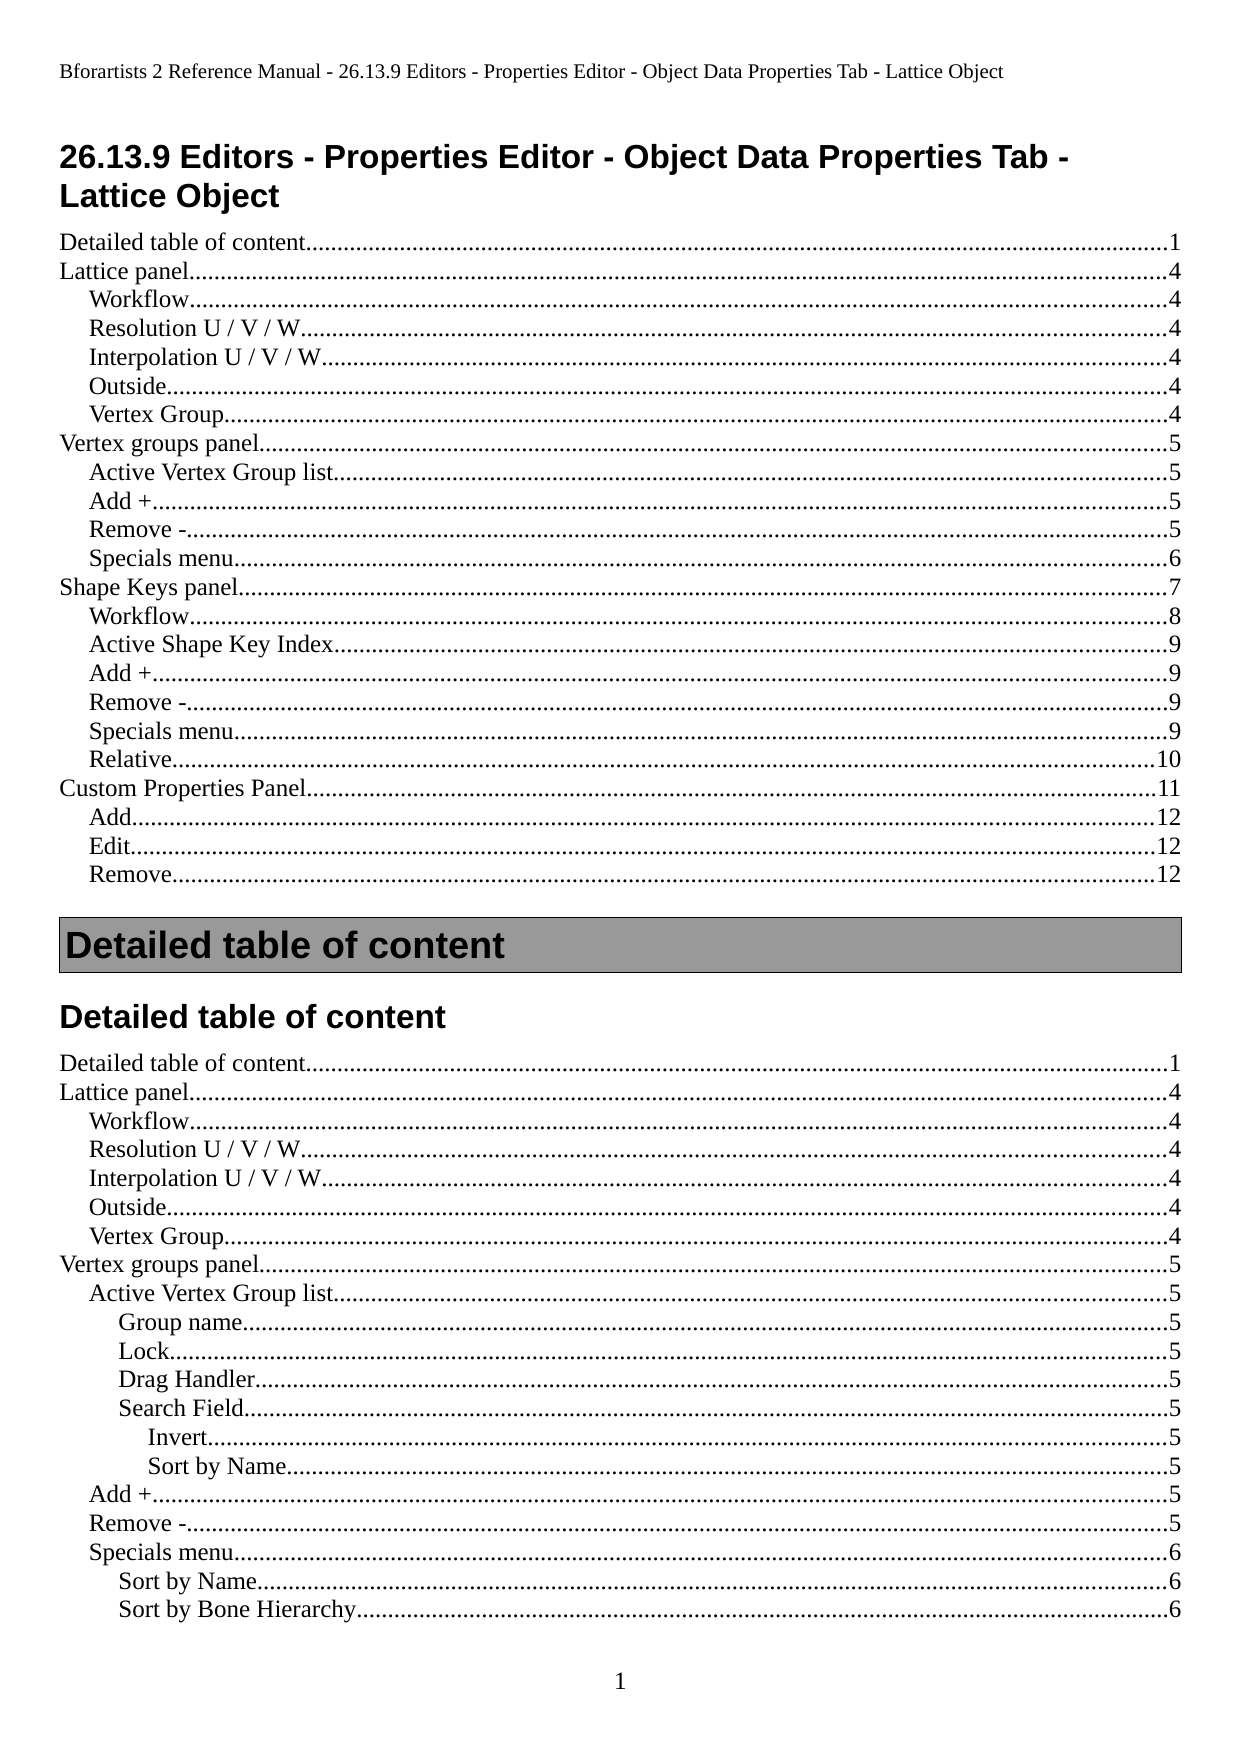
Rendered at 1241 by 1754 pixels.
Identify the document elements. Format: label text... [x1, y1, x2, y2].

text Interpolation U / V / W 4 [88, 342, 1181, 371]
text Sort by Name 6 [118, 1566, 1181, 1594]
text Remove - 9 [88, 687, 1181, 716]
text Sort by Bone Hierarchy 6 [118, 1594, 1181, 1623]
text Active Vertex Group list 5 [88, 457, 1181, 486]
text Remove - 5 [88, 1508, 1181, 1537]
text Group name 5 [118, 1307, 1181, 1336]
text Detailed table of content 1 [59, 227, 1181, 256]
text Invert 5 [147, 1422, 1181, 1451]
text Detailed table of content 1 [59, 1048, 1181, 1077]
text Active Shape Key Index 9 [88, 629, 1181, 658]
text Sort by Name 5 [147, 1451, 1181, 1479]
text Resolution U / V / W 4 [88, 1134, 1181, 1163]
text Workflow 4 [88, 1106, 1181, 1134]
text Drag Handler 5 [118, 1364, 1181, 1393]
text Outside 4 [88, 371, 1181, 399]
text Vertex groups panel 5 [59, 1249, 1181, 1278]
text Add + 5 [88, 486, 1181, 514]
text Specials menu 6 [88, 1537, 1181, 1566]
text Vertex Group 4 [88, 399, 1181, 428]
text Remove - 5 [88, 514, 1181, 543]
text Outside 4 [88, 1192, 1181, 1221]
text Vertex groups panel 5 [59, 428, 1181, 457]
text Custom Properties Panel 11 [59, 773, 1181, 802]
text Remove 12 [88, 859, 1181, 888]
text Add + 5 [88, 1479, 1181, 1508]
text Workflow 8 [88, 601, 1181, 629]
subtitle Detailed table of content [59, 997, 1181, 1036]
text Add + 9 [88, 658, 1181, 687]
text Specials menu 6 [88, 543, 1181, 572]
text Vertex Group 4 [88, 1221, 1181, 1249]
text Add 12 [88, 802, 1181, 831]
text Lattice panel 4 [59, 1077, 1181, 1106]
table_header Detailed table of content [60, 918, 1181, 972]
text Relative 10 [88, 744, 1181, 773]
subtitle 26.13.9 Editors - Properties Editor - Object Data Properties Tab - Lattice Object [59, 138, 1181, 214]
text Workflow 4 [88, 284, 1181, 313]
text Search Field 5 [118, 1393, 1181, 1422]
text Lock 5 [118, 1336, 1181, 1364]
text Active Vertex Group list 5 [88, 1278, 1181, 1307]
text Resolution U / V / W 4 [88, 313, 1181, 342]
text Shape Keys panel 7 [59, 572, 1181, 601]
text Edit 12 [88, 831, 1181, 859]
text Specials menu 9 [88, 716, 1181, 744]
text Interpolation U / V / W 4 [88, 1163, 1181, 1192]
text Lattice panel 4 [59, 256, 1181, 284]
